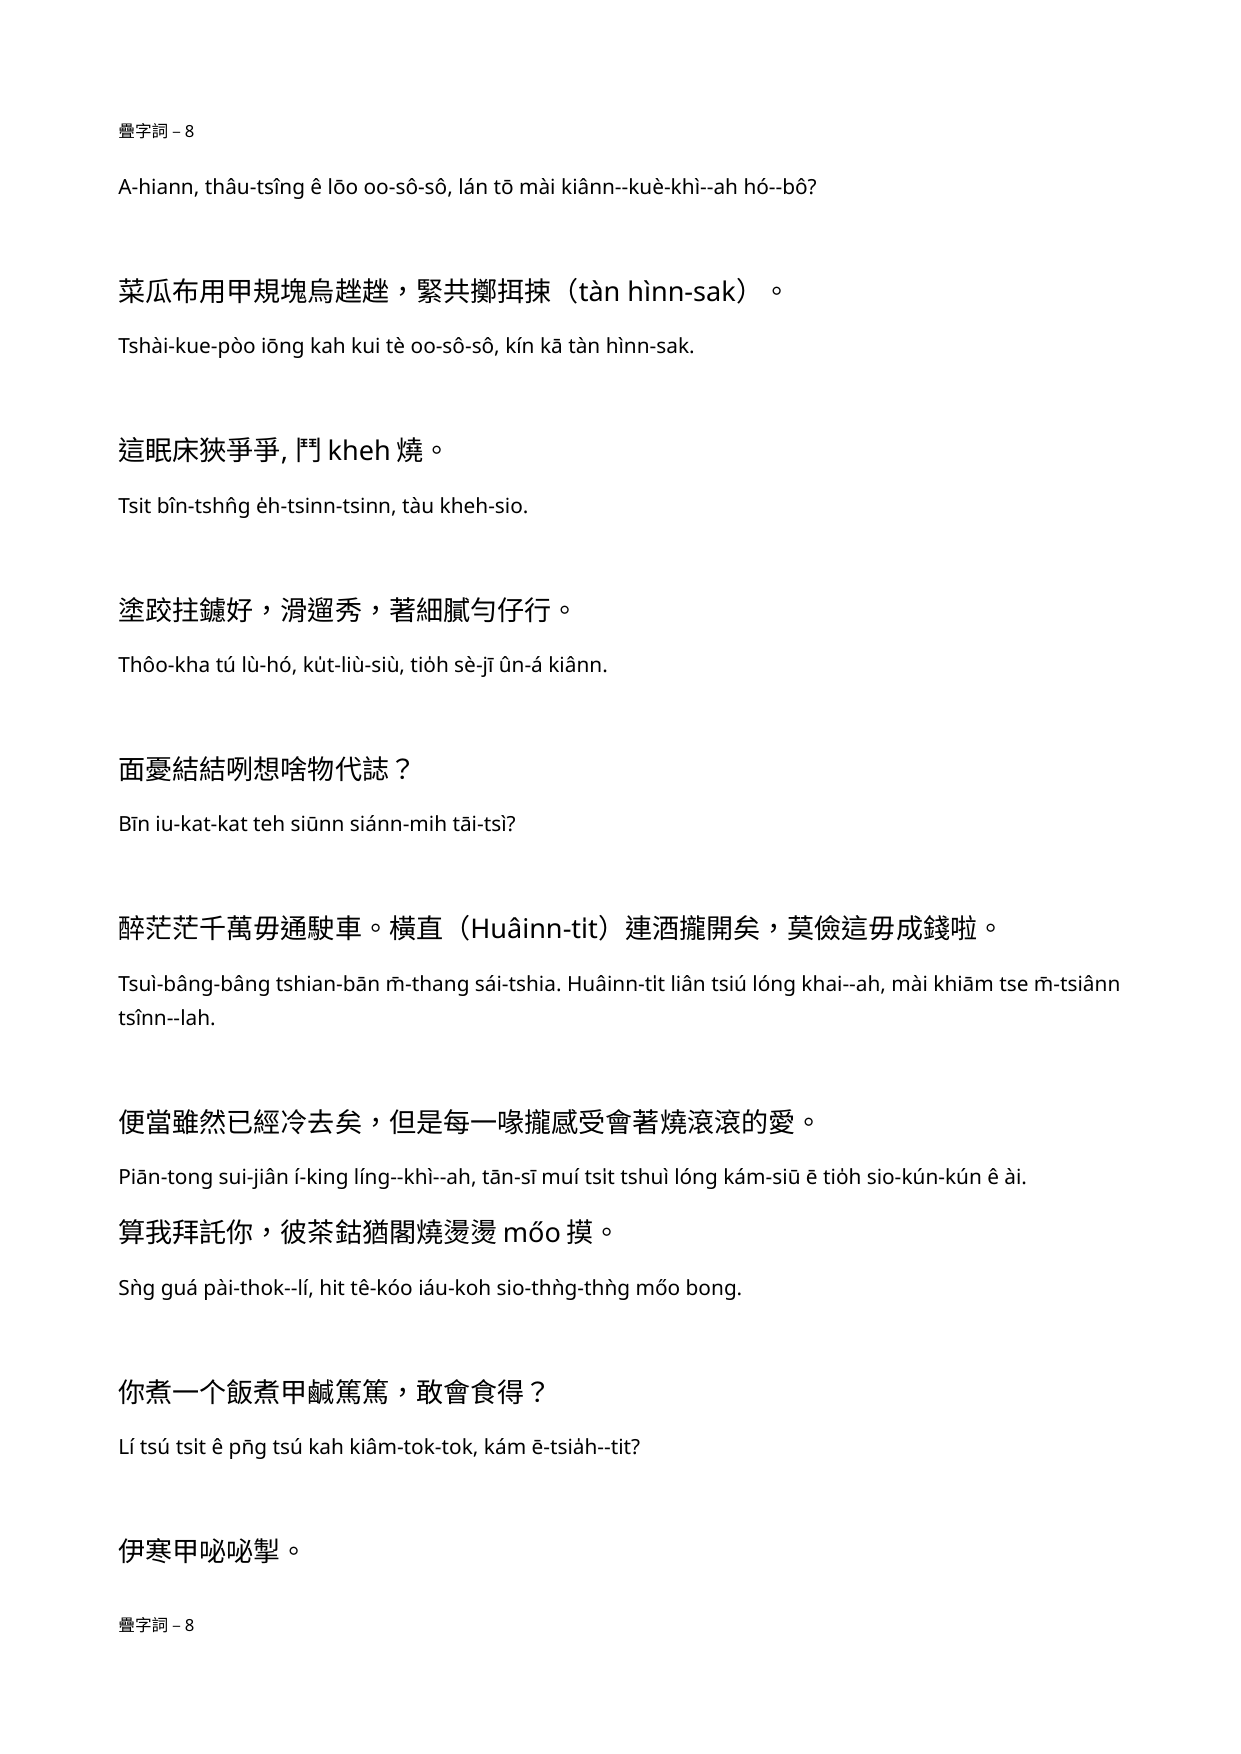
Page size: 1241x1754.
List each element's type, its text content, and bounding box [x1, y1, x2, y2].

text 塗跤拄鑢好，滑遛秀，著細膩勻仔行。 [118, 588, 1122, 628]
text Sǹg guá pài-thok--lí, hit tê-kóo iáu-koh sio-thǹg-thǹg mőo bong. [118, 1273, 1122, 1301]
text Tsuì-bâng-bâng tshian-bān m̄-thang sái-tshia. Huâinn-ti̍t liân tsiú lóng khai--ah, mài khiām tse m̄-tsiânn tsînn--lah. [118, 969, 1122, 1032]
text Tshài-kue-pòo iōng kah kui tè oo-sô-sô, kín kā tàn hìnn-sak. [118, 331, 1122, 360]
text 菜瓜布用甲規塊烏趖趖，緊共擲挕捒（tàn hìnn-sak）。 [118, 269, 1122, 309]
text 你煮一个飯煮甲鹹篤篤，敢會食得？ [118, 1371, 1122, 1410]
text 伊寒甲咇咇掣。 [118, 1530, 1122, 1569]
text 醉茫茫千萬毋通駛車。橫直（Huâinn-ti̍t）連酒攏開矣，莫儉這毋成錢啦。 [118, 907, 1122, 947]
text 面憂結結咧想啥物代誌？ [118, 748, 1122, 787]
text Piān-tong sui-jiân í-king líng--khì--ah, tān-sī muí tsi̍t tshuì lóng kám-siū ē tio̍h sio-kún-kún ê ài. [118, 1162, 1122, 1191]
text 算我拜託你，彼茶鈷猶閣燒燙燙mőo摸。 [118, 1211, 1122, 1251]
text 這眠床狹爭爭, 鬥kheh燒。 [118, 429, 1122, 468]
text A-hiann, thâu-tsîng ê lōo oo-sô-sô, lán tō mài kiânn--kuè-khì--ah hó--bô? [118, 172, 1122, 200]
text Tsit bîn-tshn̂g e̍h-tsinn-tsinn, tàu kheh-sio. [118, 491, 1122, 519]
text 便當雖然已經冷去矣，但是每一喙攏感受會著燒滾滾的愛。 [118, 1101, 1122, 1140]
text Bīn iu-kat-kat teh siūnn siánn-mih tāi-tsì? [118, 809, 1122, 838]
text Lí tsú tsi̍t ê pn̄g tsú kah kiâm-tok-tok, kám ē-tsia̍h--tit? [118, 1432, 1122, 1461]
text Thôo-kha tú lù-hó, ku̍t-liù-siù, tio̍h sè-jī ûn-á kiânn. [118, 650, 1122, 679]
